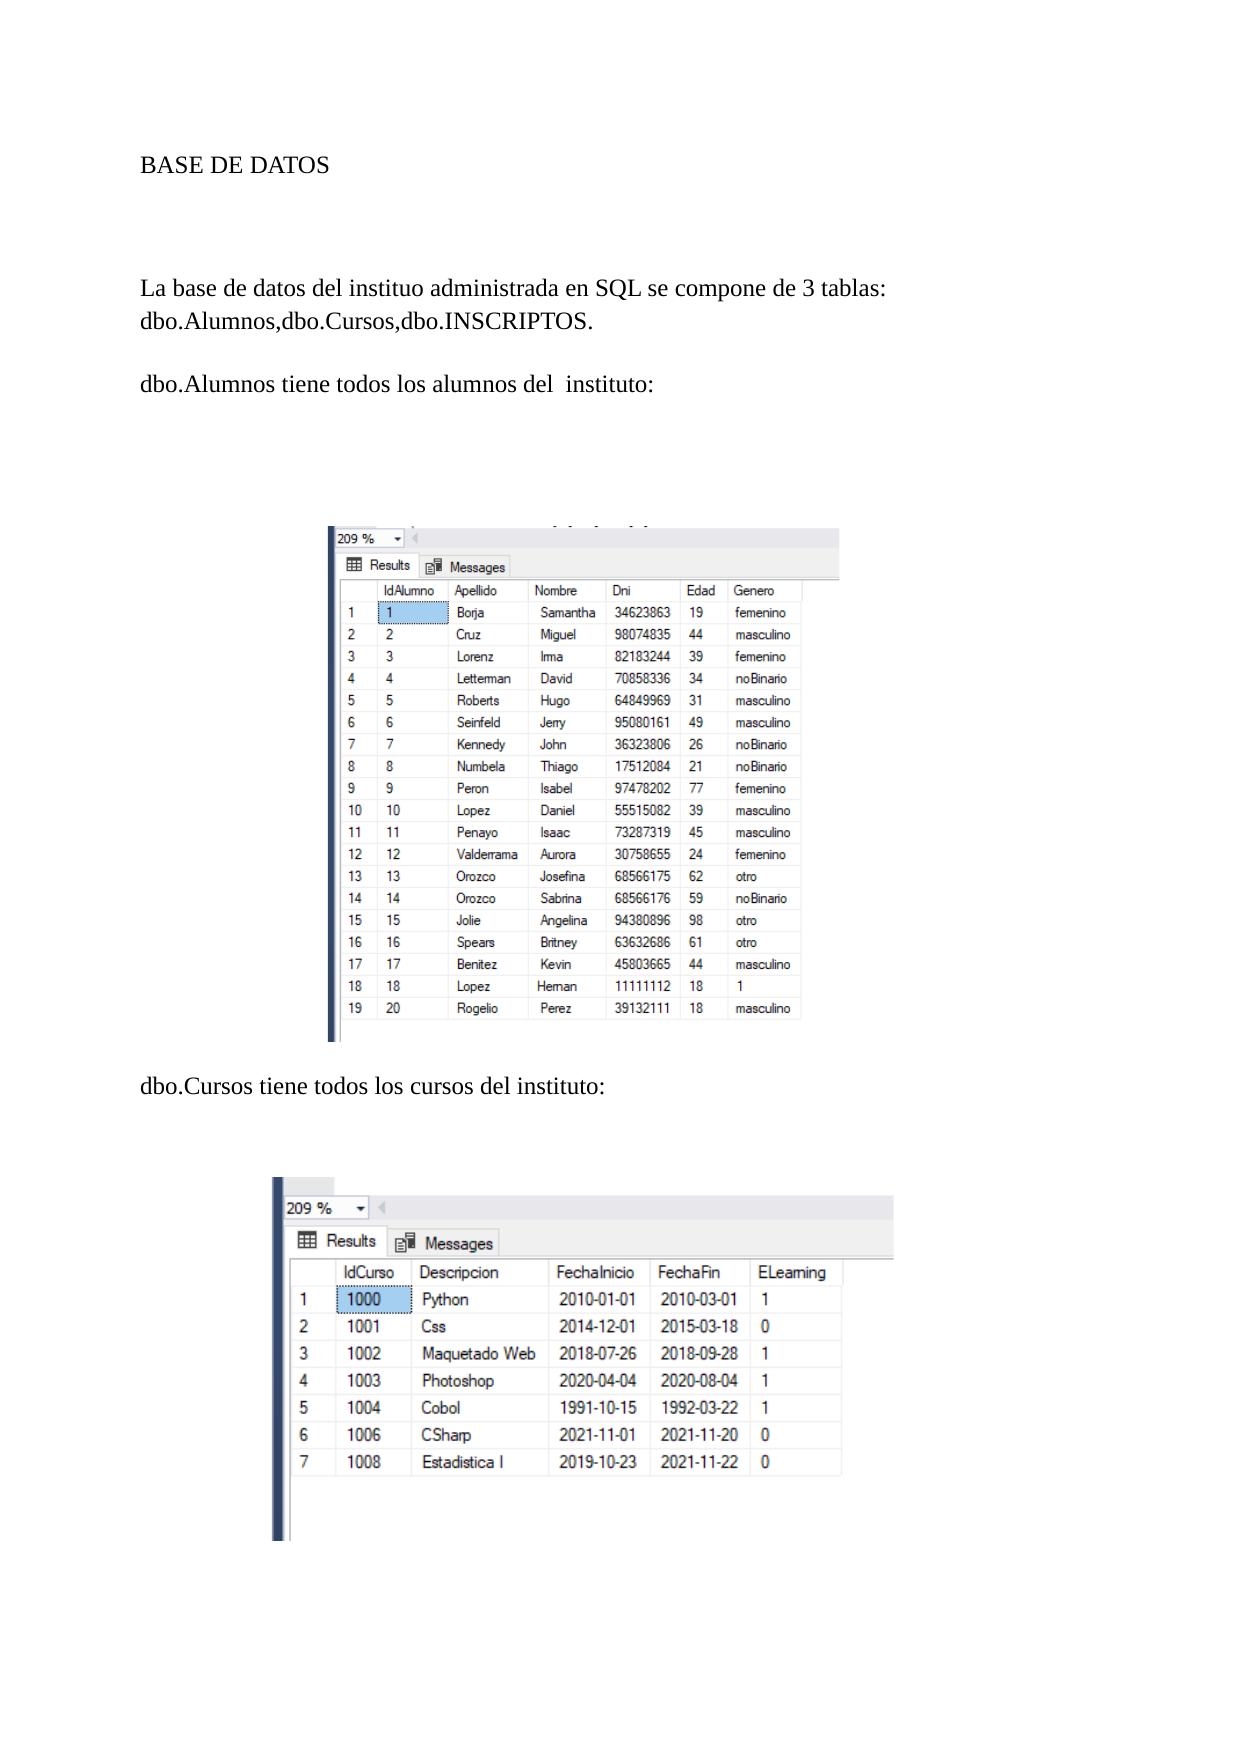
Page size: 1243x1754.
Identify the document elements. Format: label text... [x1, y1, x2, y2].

picture [271, 1177, 894, 1541]
text La base de datos del instituo administrada en SQL se compone de 3 tablas: dbo.Alumnos,dbo.Cursos,dbo.INSCRIPTOS. [140, 273, 911, 335]
text BASE DE DATOS [140, 150, 1116, 179]
text dbo.Alumnos tiene todos los alumnos del instituto: [140, 369, 1116, 398]
text dbo.Cursos tiene todos los cursos del instituto: [140, 1071, 1116, 1100]
picture [327, 526, 840, 1042]
